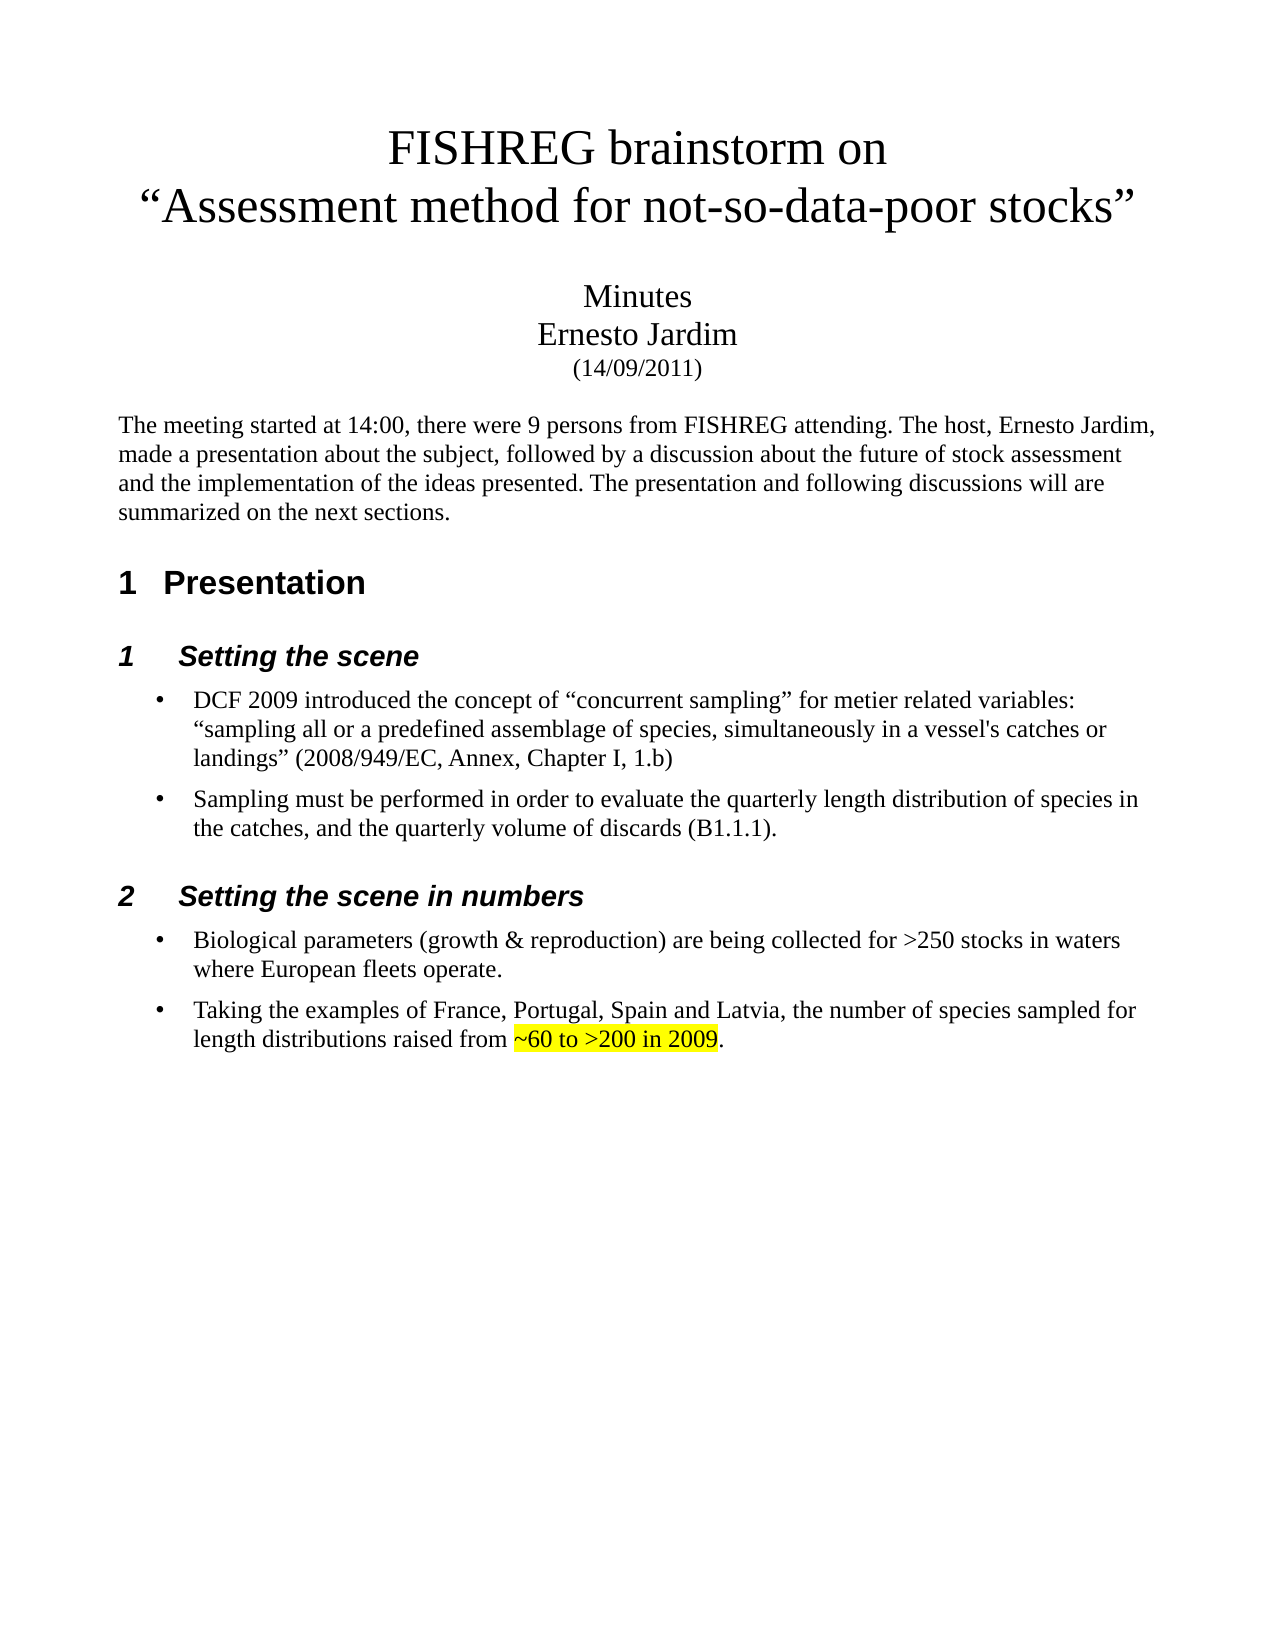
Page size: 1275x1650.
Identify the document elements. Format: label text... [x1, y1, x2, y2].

subtitle Setting the scene [118, 639, 1157, 673]
text The meeting started at 14:00, there were 9 persons from FISHREG attending. The host, Ernesto Jardim, made a presentation about the subject, followed by a discussion about the future of stock assessment and the implementation of the ideas presented. The presentation and following discussions will are summarized on the next sections. [118, 410, 1157, 525]
text Ernesto Jardim [118, 314, 1157, 353]
list Biological parameters (growth & reproduction) are being collected for >250 stocks in waters where European fleets operate. [156, 925, 1157, 982]
text “Assessment method for not-so-data-poor stocks” [118, 176, 1157, 233]
text Minutes [118, 276, 1157, 314]
text FISHREG brainstorm on [118, 118, 1157, 176]
list DCF 2009 introduced the concept of “concurrent sampling” for metier related variables: “sampling all or a predefined assemblage of species, simultaneously in a vessel's catches or landings” (2008/949/EC, Annex, Chapter I, 1.b) [156, 685, 1157, 771]
list Taking the examples of France, Portugal, Spain and Latvia, the number of species sampled for length distributions raised from ~60 to >200 in 2009. [156, 995, 1157, 1052]
subtitle Setting the scene in numbers [118, 879, 1157, 912]
text (14/09/2011) [118, 353, 1157, 382]
list Sampling must be performed in order to evaluate the quarterly length distribution of species in the catches, and the quarterly volume of discards (B1.1.1). [156, 784, 1157, 841]
subtitle Presentation [118, 563, 1157, 602]
